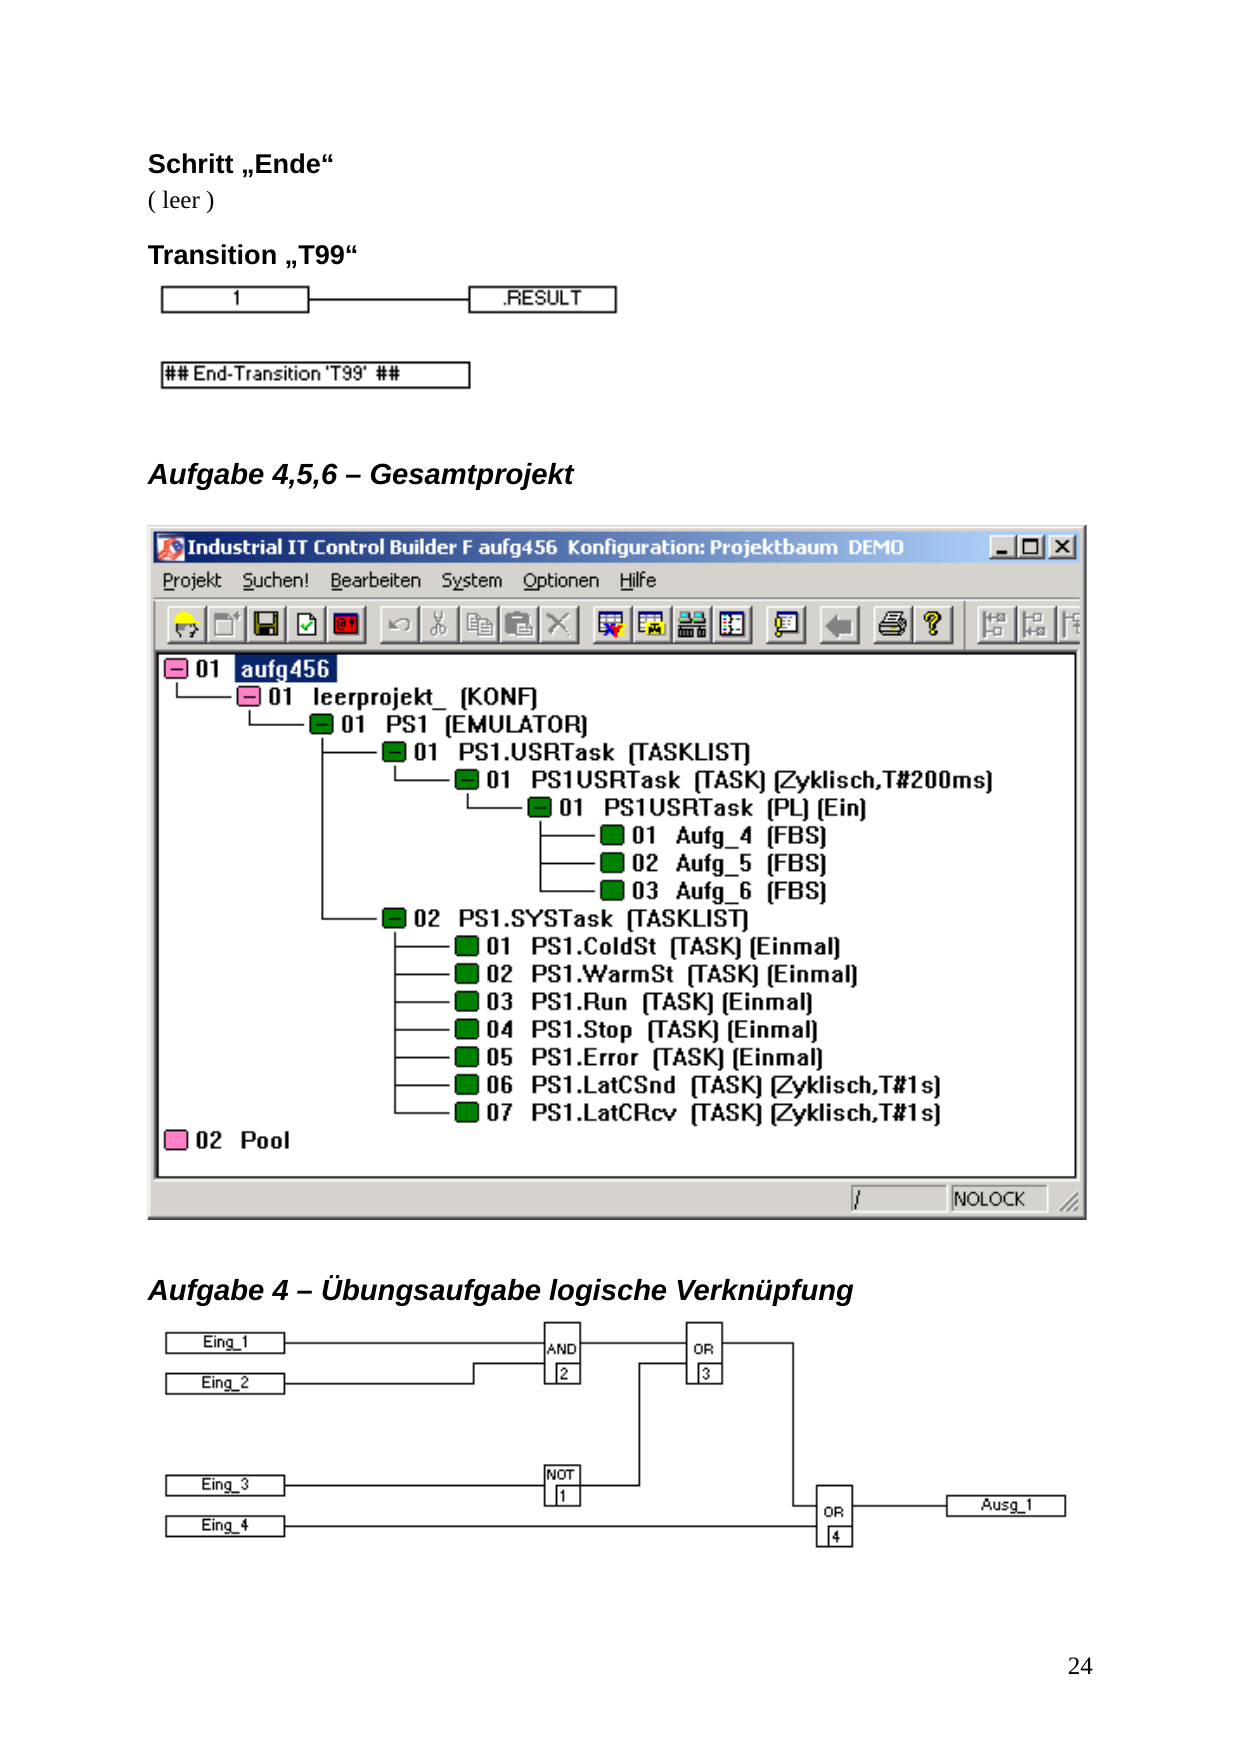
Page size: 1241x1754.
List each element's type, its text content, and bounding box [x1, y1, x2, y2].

text ( leer ) [148, 185, 1093, 214]
picture [147, 276, 632, 404]
subtitle Transition „T99“ [148, 239, 1093, 270]
subtitle Schritt „Ende“ [148, 148, 1093, 179]
subtitle Aufgabe 4 – Übungsaufgabe logische Verknüpfung [148, 1273, 1093, 1307]
subtitle Aufgabe 4,5,6 – Gesamtprojekt [148, 457, 1093, 491]
picture [147, 1312, 1085, 1558]
picture [147, 525, 1087, 1220]
